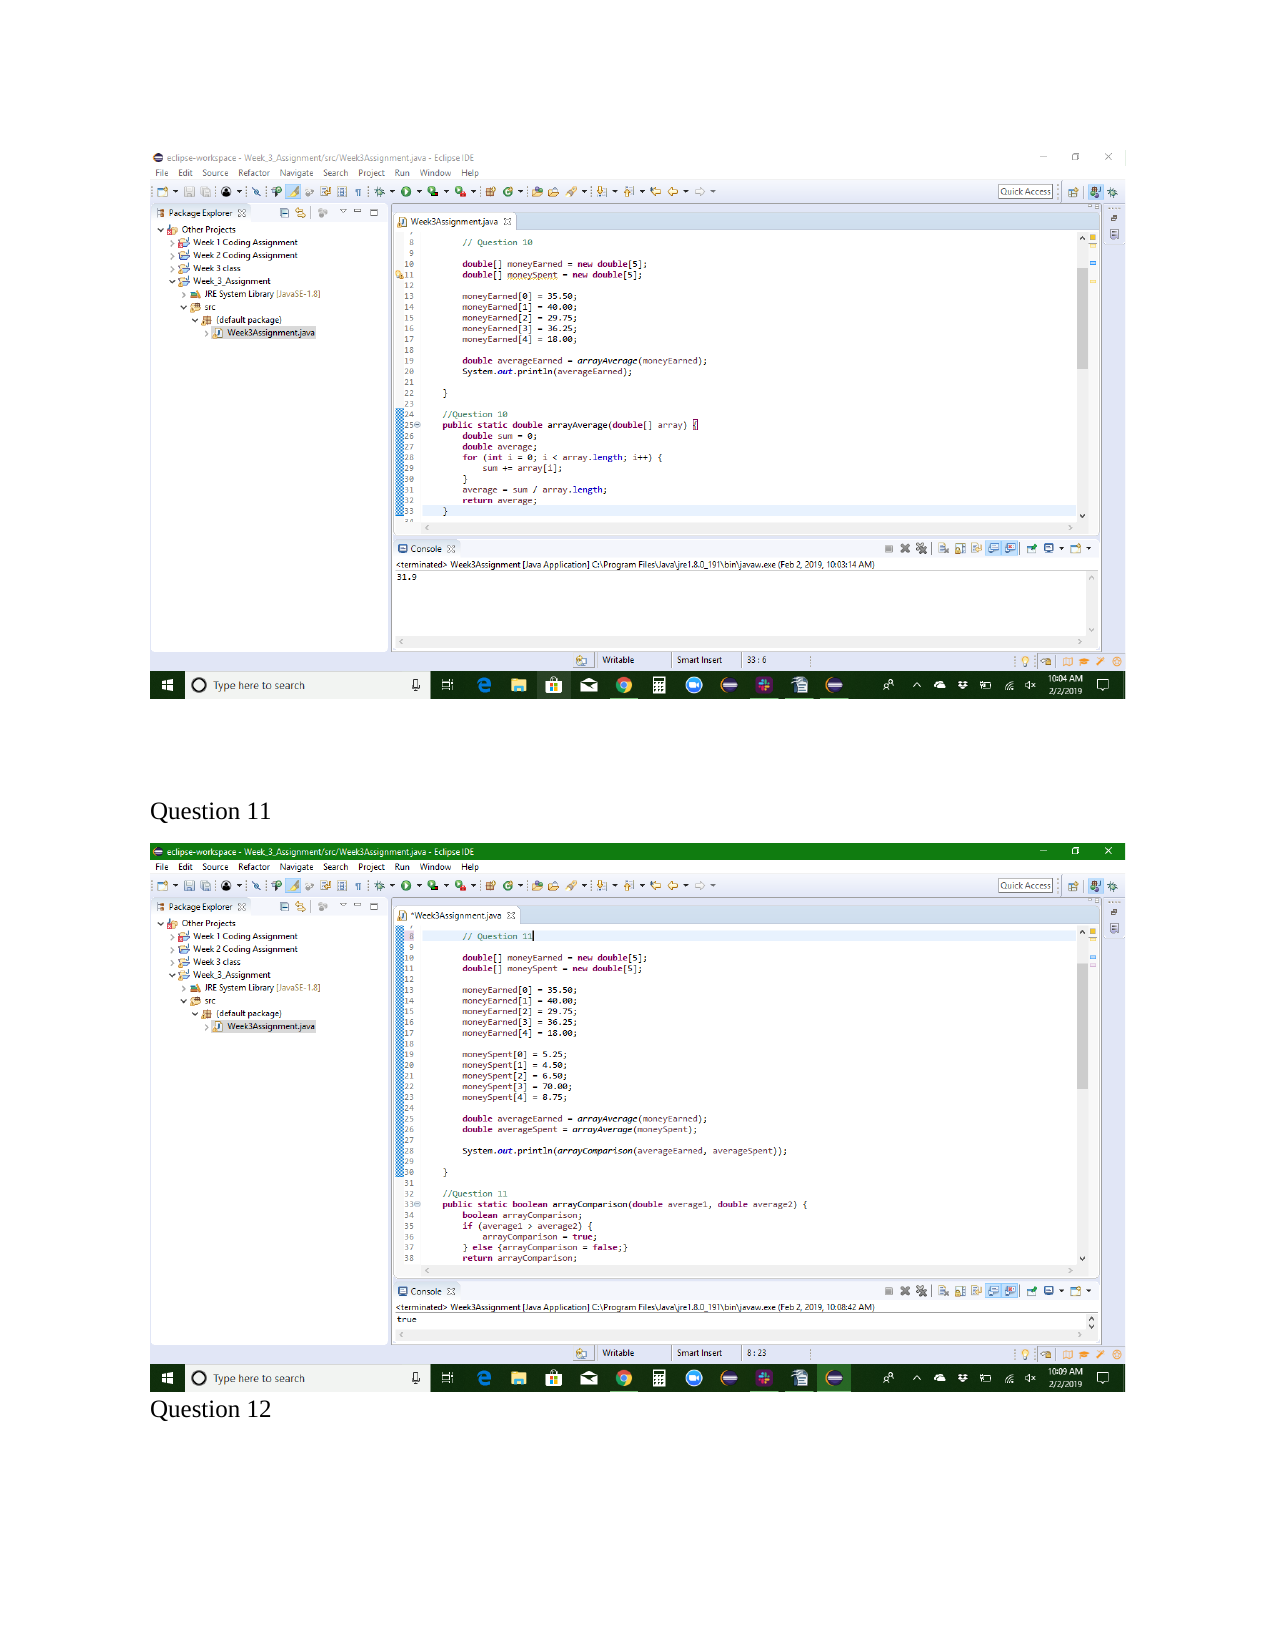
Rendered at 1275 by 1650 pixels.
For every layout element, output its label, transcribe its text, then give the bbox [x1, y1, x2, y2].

text Question 11 [150, 796, 1125, 824]
text Question 12 [150, 1392, 1125, 1423]
picture [150, 150, 1125, 699]
picture [150, 843, 1125, 1392]
